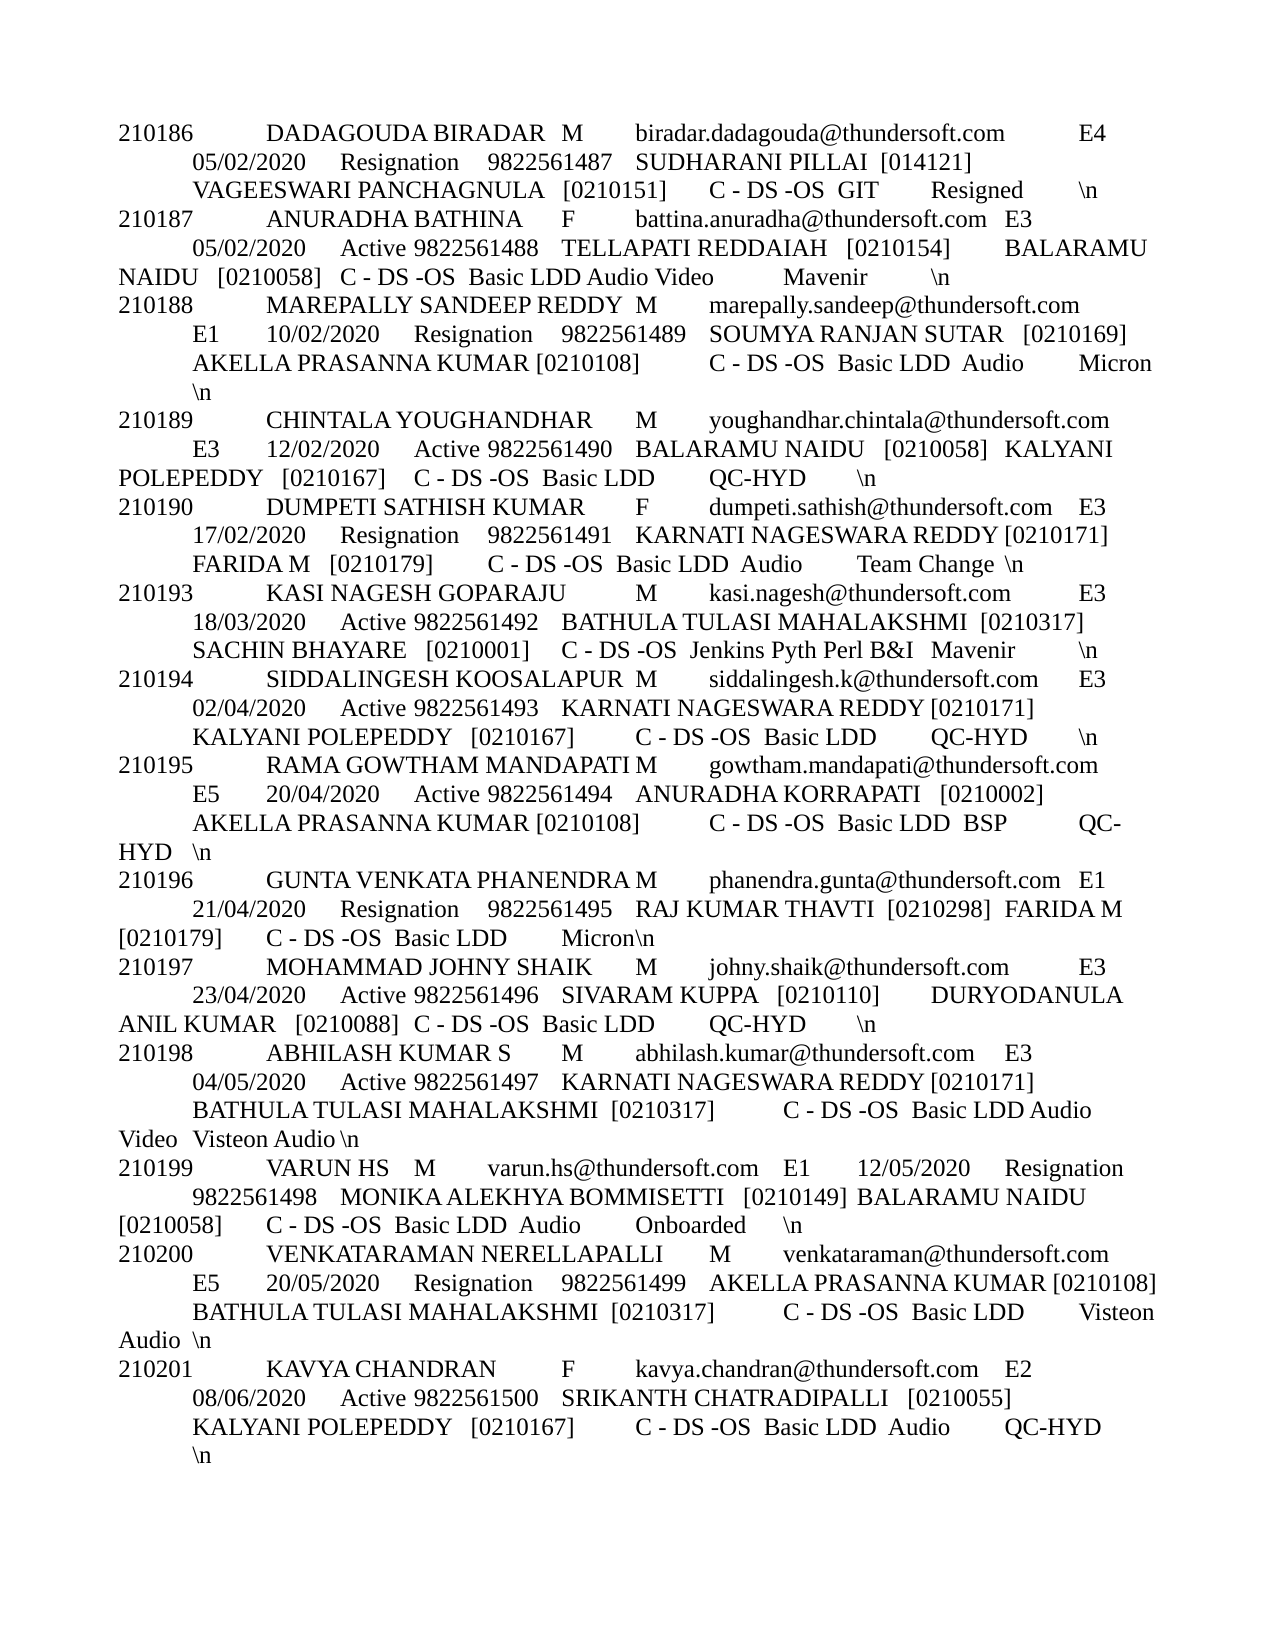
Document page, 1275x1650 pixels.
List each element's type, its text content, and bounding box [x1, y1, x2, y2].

text 210195 RAMA GOWTHAM MANDAPATI M gowtham.mandapati@thundersoft.com E5 20/04/2020 Active 9822561494 ANURADHA KORRAPATI [0210002] AKELLA PRASANNA KUMAR [0210108] C - DS -OS Basic LDD BSP QC-HYD \n [118, 751, 1157, 866]
text 210196 GUNTA VENKATA PHANENDRA M phanendra.gunta@thundersoft.com E1 21/04/2020 Resignation 9822561495 RAJ KUMAR THAVTI [0210298] FARIDA M [0210179] C - DS -OS Basic LDD Micron \n [118, 866, 1157, 952]
text 210190 DUMPETI SATHISH KUMAR F dumpeti.sathish@thundersoft.com E3 17/02/2020 Resignation 9822561491 KARNATI NAGESWARA REDDY [0210171] FARIDA M [0210179] C - DS -OS Basic LDD Audio Team Change \n [118, 492, 1157, 578]
text 210201 KAVYA CHANDRAN F kavya.chandran@thundersoft.com E2 08/06/2020 Active 9822561500 SRIKANTH CHATRADIPALLI [0210055] KALYANI POLEPEDDY [0210167] C - DS -OS Basic LDD Audio QC-HYD \n [118, 1354, 1157, 1469]
text 210197 MOHAMMAD JOHNY SHAIK M johny.shaik@thundersoft.com E3 23/04/2020 Active 9822561496 SIVARAM KUPPA [0210110] DURYODANULA ANIL KUMAR [0210088] C - DS -OS Basic LDD QC-HYD \n [118, 952, 1157, 1038]
text 210189 CHINTALA YOUGHANDHAR M youghandhar.chintala@thundersoft.com E3 12/02/2020 Active 9822561490 BALARAMU NAIDU [0210058] KALYANI POLEPEDDY [0210167] C - DS -OS Basic LDD QC-HYD \n [118, 406, 1157, 492]
text 210188 MAREPALLY SANDEEP REDDY M marepally.sandeep@thundersoft.com E1 10/02/2020 Resignation 9822561489 SOUMYA RANJAN SUTAR [0210169] AKELLA PRASANNA KUMAR [0210108] C - DS -OS Basic LDD Audio Micron \n [118, 291, 1157, 406]
text 210186 DADAGOUDA BIRADAR M biradar.dadagouda@thundersoft.com E4 05/02/2020 Resignation 9822561487 SUDHARANI PILLAI [014121] VAGEESWARI PANCHAGNULA [0210151] C - DS -OS GIT Resigned \n [118, 118, 1157, 204]
text 210200 VENKATARAMAN NERELLAPALLI M venkataraman@thundersoft.com E5 20/05/2020 Resignation 9822561499 AKELLA PRASANNA KUMAR [0210108] BATHULA TULASI MAHALAKSHMI [0210317] C - DS -OS Basic LDD Visteon Audio \n [118, 1239, 1157, 1354]
text 210187 ANURADHA BATHINA F battina.anuradha@thundersoft.com E3 05/02/2020 Active 9822561488 TELLAPATI REDDAIAH [0210154] BALARAMU NAIDU [0210058] C - DS -OS Basic LDD Audio Video Mavenir \n [118, 204, 1157, 291]
text 210193 KASI NAGESH GOPARAJU M kasi.nagesh@thundersoft.com E3 18/03/2020 Active 9822561492 BATHULA TULASI MAHALAKSHMI [0210317] SACHIN BHAYARE [0210001] C - DS -OS Jenkins Pyth Perl B&I Mavenir \n [118, 578, 1157, 664]
text 210198 ABHILASH KUMAR S M abhilash.kumar@thundersoft.com E3 04/05/2020 Active 9822561497 KARNATI NAGESWARA REDDY [0210171] BATHULA TULASI MAHALAKSHMI [0210317] C - DS -OS Basic LDD Audio Video Visteon Audio \n [118, 1038, 1157, 1153]
text 210194 SIDDALINGESH KOOSALAPUR M siddalingesh.k@thundersoft.com E3 02/04/2020 Active 9822561493 KARNATI NAGESWARA REDDY [0210171] KALYANI POLEPEDDY [0210167] C - DS -OS Basic LDD QC-HYD \n [118, 664, 1157, 751]
text 210199 VARUN HS M varun.hs@thundersoft.com E1 12/05/2020 Resignation 9822561498 MONIKA ALEKHYA BOMMISETTI [0210149] BALARAMU NAIDU [0210058] C - DS -OS Basic LDD Audio Onboarded \n [118, 1153, 1157, 1239]
